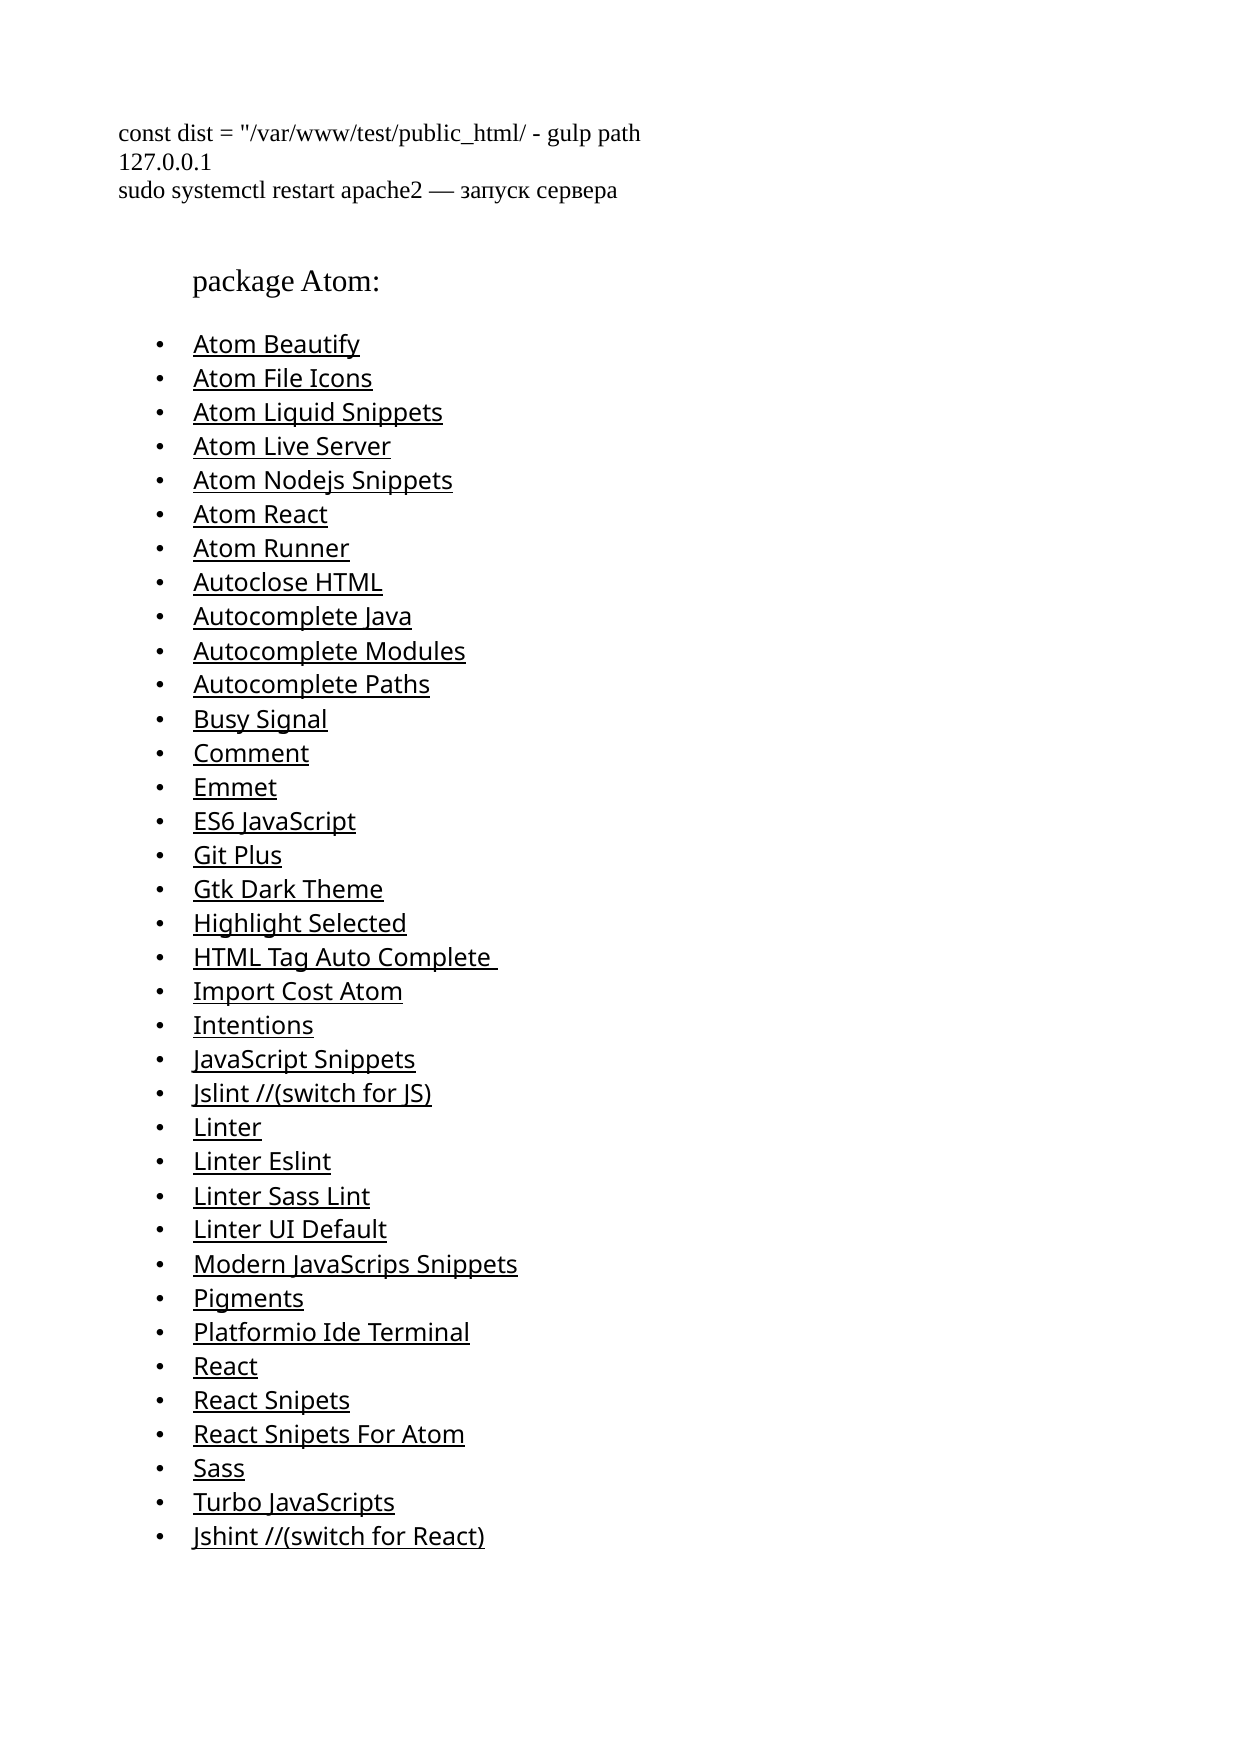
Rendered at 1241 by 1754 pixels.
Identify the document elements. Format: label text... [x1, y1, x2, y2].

list Autoclose HTML [156, 565, 1122, 599]
list Linter Sass Lint [156, 1178, 1122, 1212]
list Atom React [156, 497, 1122, 531]
list React Snipets For Atom [156, 1417, 1122, 1451]
list Autocomplete Java [156, 599, 1122, 633]
text package Atom: [118, 262, 1122, 298]
list Sass [156, 1451, 1122, 1485]
list Atom File Icons [156, 361, 1122, 395]
list ES6 JavaScript [156, 803, 1122, 837]
list Pigments [156, 1280, 1122, 1314]
list React [156, 1348, 1122, 1382]
list Gtk Dark Theme [156, 872, 1122, 906]
list Atom Runner [156, 531, 1122, 565]
text const dist = "/var/www/test/public_html/ - gulp path [118, 118, 1122, 147]
list Modern JavaScrips Snippets [156, 1246, 1122, 1280]
text sudo systemctl restart apache2 — запуск сервера [118, 176, 1122, 204]
list Jslint //(switch for JS) [156, 1076, 1122, 1110]
list Linter UI Default [156, 1212, 1122, 1246]
text 127.0.0.1 [118, 147, 1122, 176]
list Busy Signal [156, 701, 1122, 735]
list Platformio Ide Terminal [156, 1314, 1122, 1348]
list Emmet [156, 769, 1122, 803]
list Autocomplete Modules [156, 633, 1122, 667]
list Atom Liquid Snippets [156, 395, 1122, 429]
list Atom Nodejs Snippets [156, 463, 1122, 497]
list Autocomplete Paths [156, 667, 1122, 701]
list Import Cost Atom [156, 974, 1122, 1008]
list React Snipets [156, 1382, 1122, 1417]
list Comment [156, 735, 1122, 769]
list Turbo JavaScripts [156, 1485, 1122, 1519]
list JavaScript Snippets [156, 1042, 1122, 1076]
list Git Plus [156, 837, 1122, 872]
list Linter Eslint [156, 1144, 1122, 1178]
list Jshint //(switch for React) [156, 1519, 1122, 1553]
list Intentions [156, 1008, 1122, 1042]
list Atom Live Server [156, 429, 1122, 463]
list Linter [156, 1110, 1122, 1144]
list Highlight Selected [156, 906, 1122, 940]
list HTML Tag Auto Complete [156, 940, 1122, 974]
list Atom Beautify [156, 327, 1122, 361]
